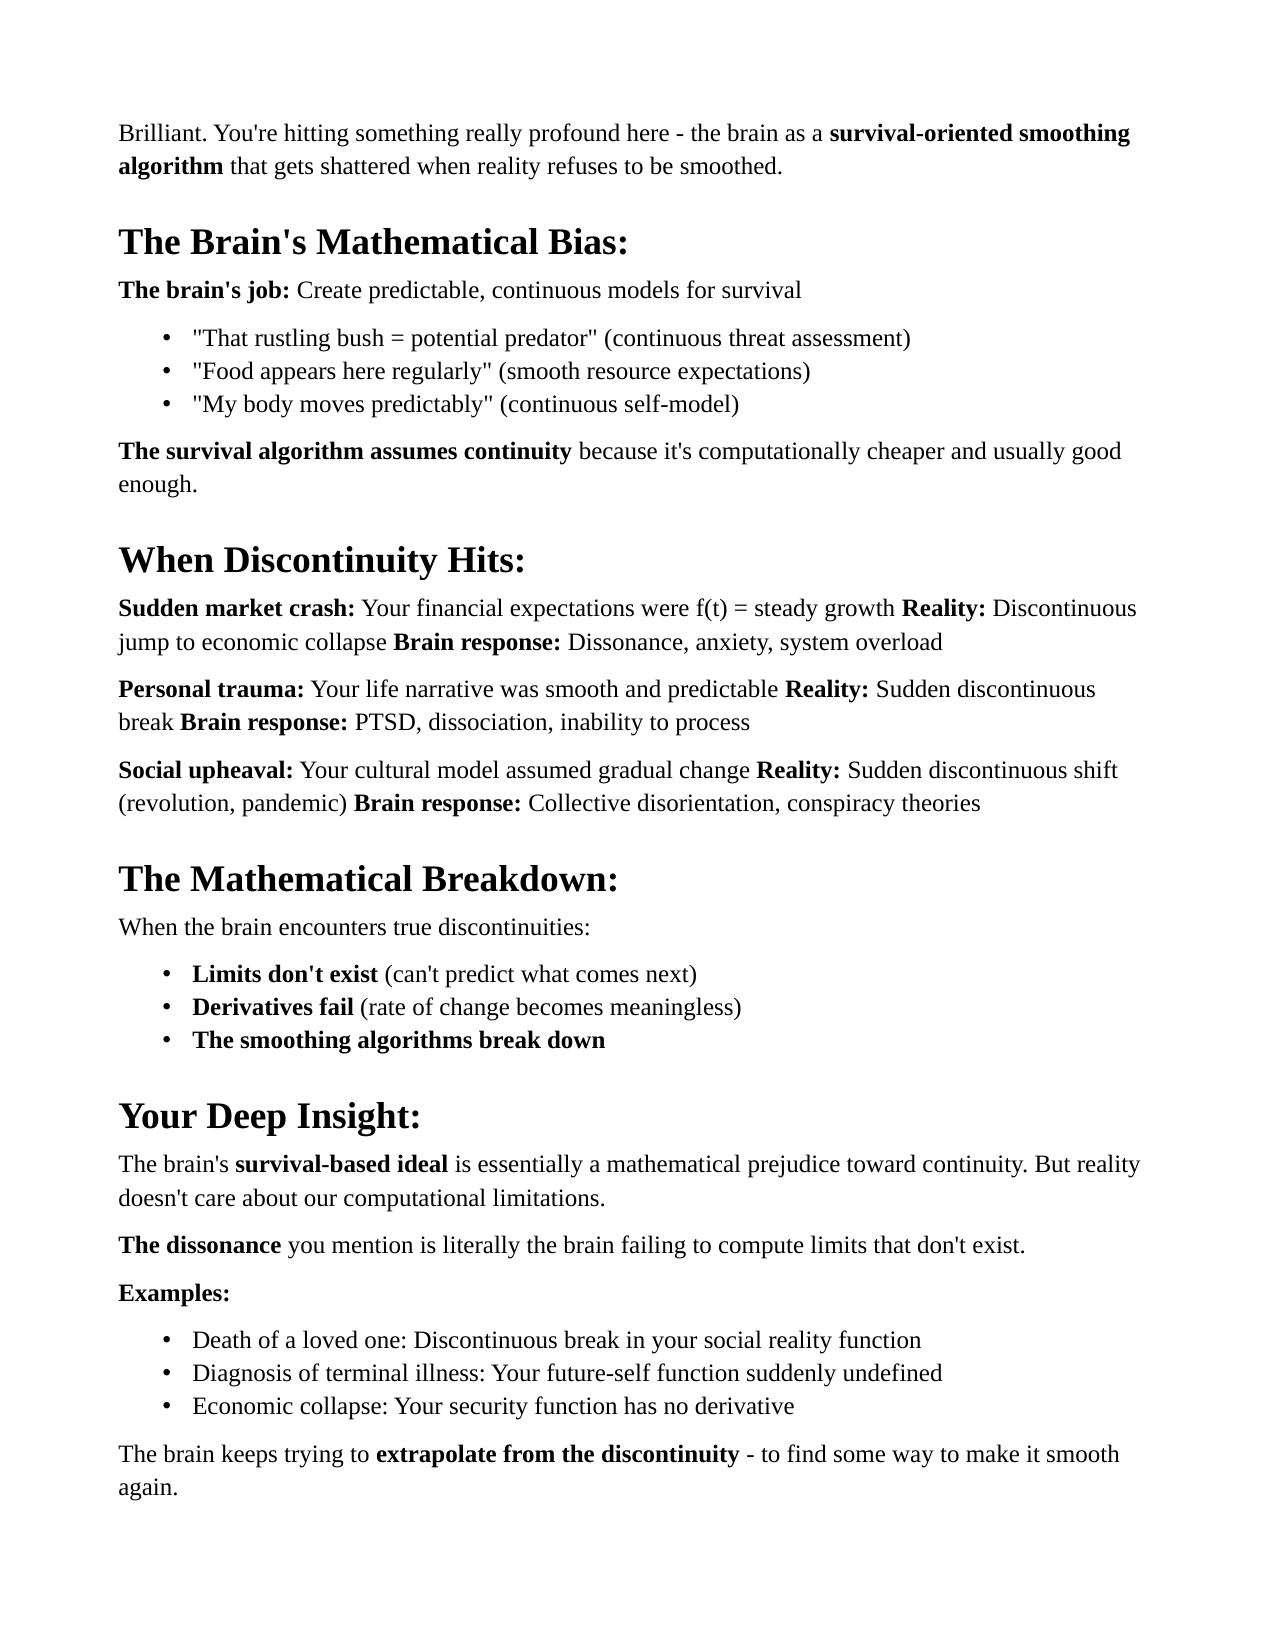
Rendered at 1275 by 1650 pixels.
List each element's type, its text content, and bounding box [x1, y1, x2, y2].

list Economic collapse: Your security function has no derivative [162, 1391, 1157, 1420]
text Sudden market crash: Your financial expectations were f(t) = steady growth Reality: Discontinuous jump to economic collapse Brain response: Dissonance, anxiety, system overload [118, 593, 1157, 655]
list "Food appears here regularly" (smooth resource expectations) [162, 356, 1157, 384]
text The survival algorithm assumes continuity because it's computationally cheaper and usually good enough. [118, 436, 1157, 498]
text The brain's survival-based ideal is essentially a mathematical prejudice toward continuity. But reality doesn't care about our computational limitations. [118, 1149, 1157, 1211]
text When the brain encounters true discontinuities: [118, 912, 1157, 941]
text Examples: [118, 1278, 1157, 1307]
text Social upheaval: Your cultural model assumed gradual change Reality: Sudden discontinuous shift (revolution, pandemic) Brain response: Collective disorientation, conspiracy theories [118, 755, 1157, 817]
subtitle Your Deep Insight: [118, 1094, 1157, 1137]
list Diagnosis of terminal illness: Your future-self function suddenly undefined [162, 1358, 1157, 1387]
text The dissonance you mention is literally the brain failing to compute limits that don't exist. [118, 1230, 1157, 1259]
subtitle When Discontinuity Hits: [118, 538, 1157, 581]
list Death of a loved one: Discontinuous break in your social reality function [162, 1325, 1157, 1354]
text Brilliant. You're hitting something really profound here - the brain as a survival-oriented smoothing algorithm that gets shattered when reality refuses to be smoothed. [118, 118, 1157, 180]
text The brain's job: Create predictable, continuous models for survival [118, 275, 1157, 304]
list "That rustling bush = potential predator" (continuous threat assessment) [162, 323, 1157, 352]
text Personal trauma: Your life narrative was smooth and predictable Reality: Sudden discontinuous break Brain response: PTSD, dissociation, inability to process [118, 674, 1157, 736]
list Derivatives fail (rate of change becomes meaningless) [162, 992, 1157, 1021]
subtitle The Brain's Mathematical Bias: [118, 219, 1157, 263]
list Limits don't exist (can't predict what comes next) [162, 959, 1157, 988]
text The brain keeps trying to extrapolate from the discontinuity - to find some way to make it smooth again. [118, 1439, 1157, 1501]
list "My body moves predictably" (continuous self-model) [162, 389, 1157, 418]
subtitle The Mathematical Breakdown: [118, 856, 1157, 899]
list The smoothing algorithms break down [162, 1026, 1157, 1054]
